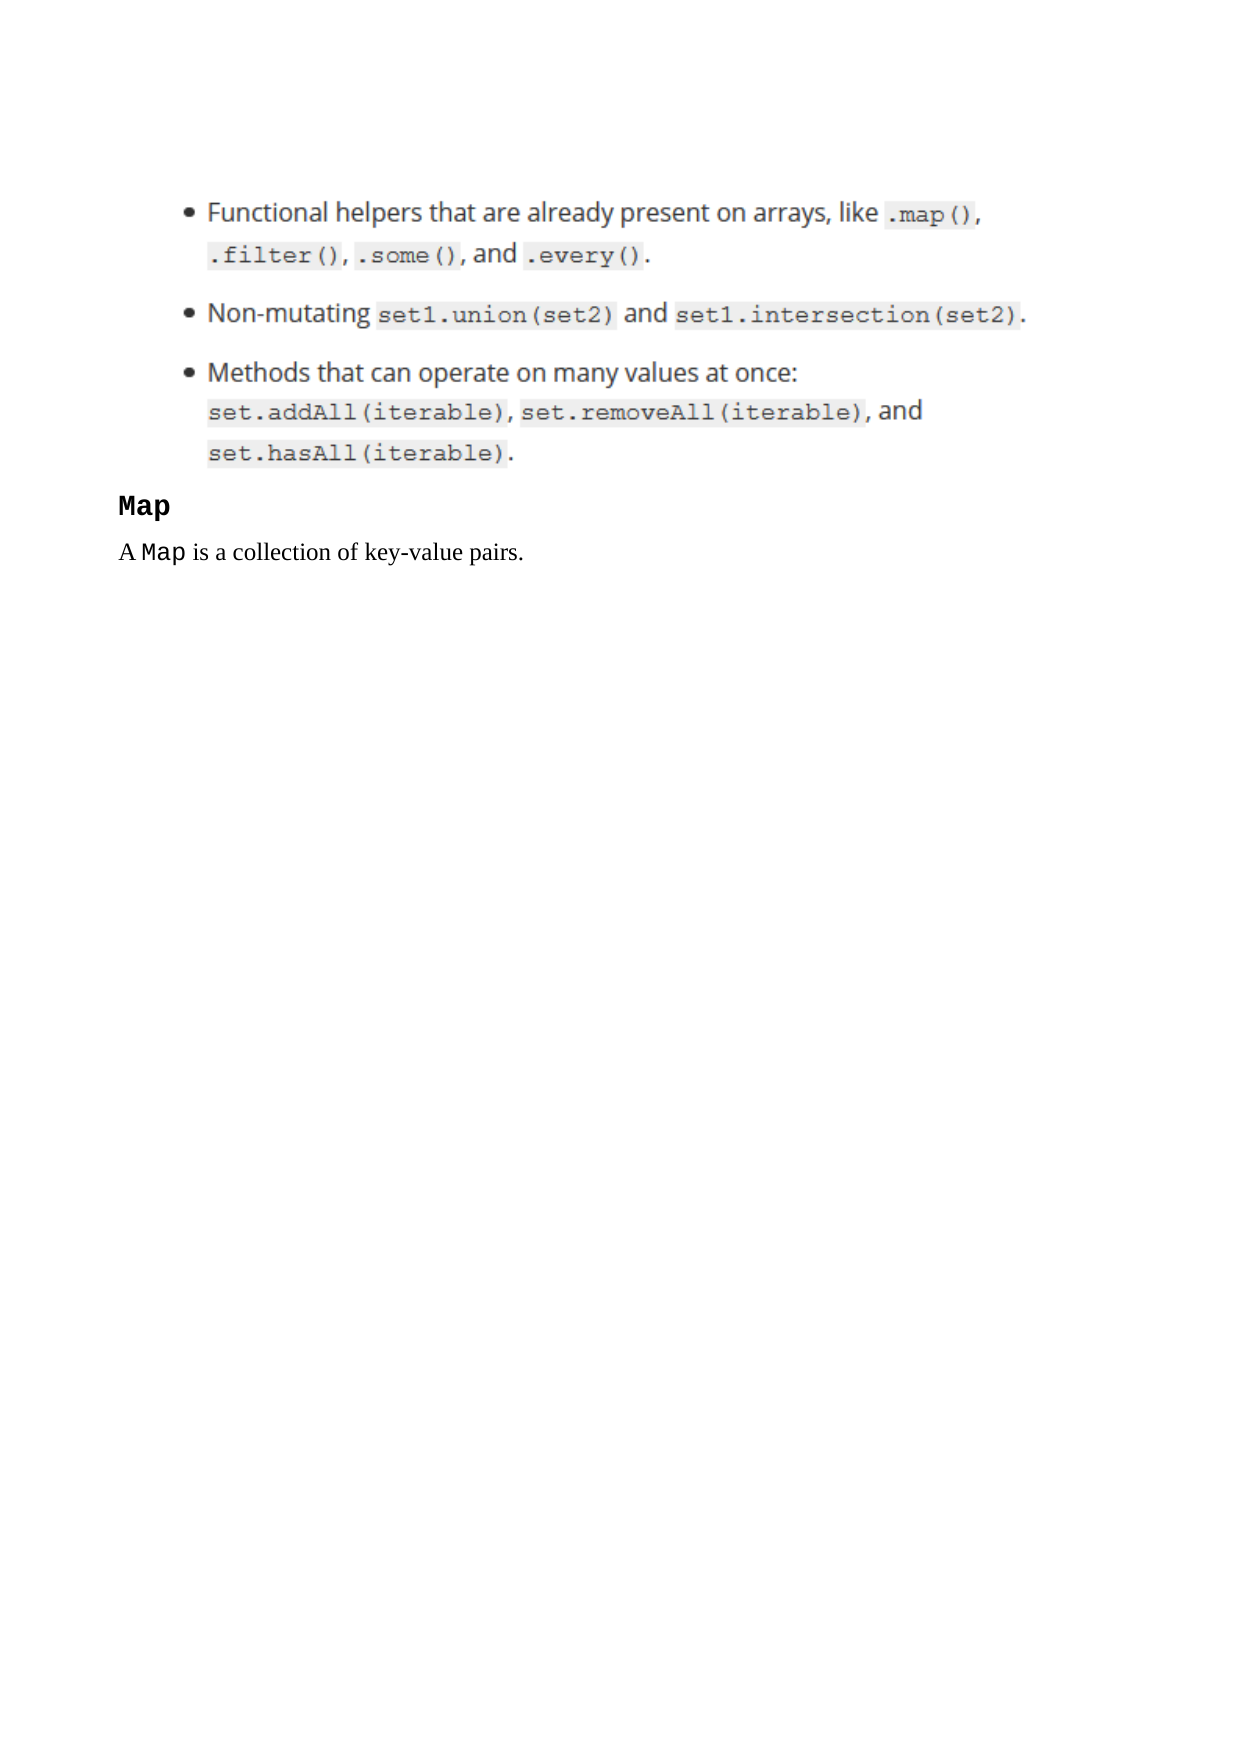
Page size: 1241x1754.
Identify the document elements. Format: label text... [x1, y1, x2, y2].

picture [145, 181, 1063, 492]
subtitle Map [1063, 184, 1122, 230]
subtitle Map [118, 184, 145, 230]
text A Map is a collection of key-value pairs. [118, 230, 1122, 522]
